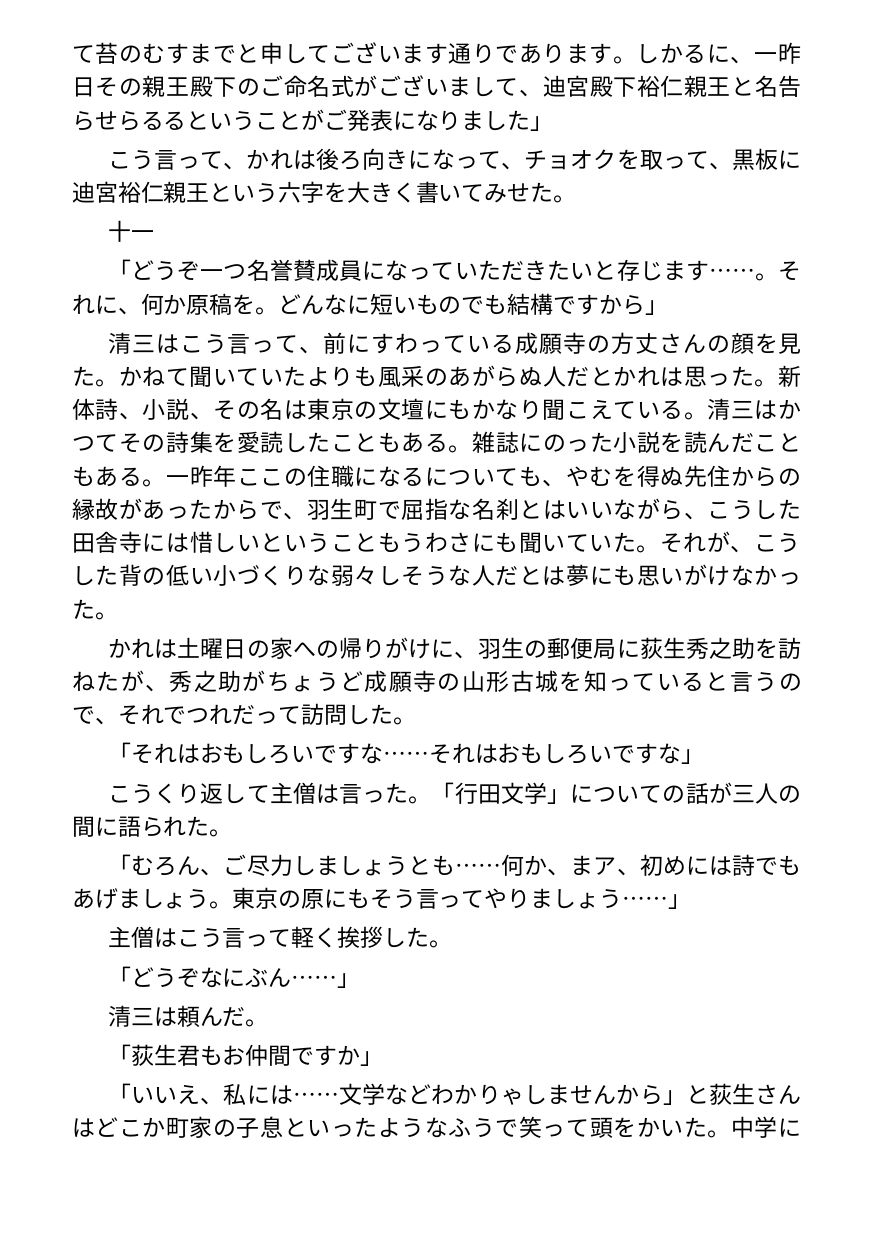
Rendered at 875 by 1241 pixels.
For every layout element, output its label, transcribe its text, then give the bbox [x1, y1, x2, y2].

text 清三は頼んだ。 [72, 998, 802, 1032]
text 主僧はこう言って軽く挨拶した。 [72, 920, 802, 953]
text 「荻生君もお仲間ですか」 [72, 1038, 802, 1071]
text て苔のむすまでと申してございます通りであります。しかるに、一昨日その親王殿下のご命名式がございまして、迪宮殿下裕仁親王と名告らせらるるということがご発表になりました」 [72, 36, 802, 136]
text 「どうぞ一つ名誉賛成員になっていただきたいと存じます……。それに、何か原稿を。どんなに短いものでも結構ですから」 [72, 253, 802, 320]
text 「どうぞなにぶん……」 [72, 959, 802, 993]
text 「それはおもしろいですな……それはおもしろいですな」 [72, 736, 802, 769]
text こう言って、かれは後ろ向きになって、チョオクを取って、黒板に迪宮裕仁親王という六字を大きく書いてみせた。 [72, 142, 802, 208]
text 清三はこう言って、前にすわっている成願寺の方丈さんの顔を見た。かねて聞いていたよりも風采のあがらぬ人だとかれは思った。新体詩、小説、その名は東京の文壇にもかなり聞こえている。清三はかつてその詩集を愛読したこともある。雑誌にのった小説を読んだこともある。一昨年ここの住職になるについても、やむを得ぬ先住からの縁故があったからで、羽生町で屈指な名刹とはいいながら、こうした田舎寺には惜しいということもうわさにも聞いていた。それが、こうした背の低い小づくりな弱々しそうな人だとは夢にも思いがけなかった。 [72, 326, 802, 625]
text 「いいえ、私には……文学などわかりゃしませんから」と荻生さんはどこか町家の子息といったようなふうで笑って頭をかいた。中学に [72, 1077, 802, 1143]
text 「むろん、ご尽力しましょうとも……何か、まア、初めには詩でもあげましょう。東京の原にもそう言ってやりましょう……」 [72, 848, 802, 914]
text 十一 [72, 214, 802, 247]
text こうくり返して主僧は言った。「行田文学」についての話が三人の間に語られた。 [72, 775, 802, 842]
text かれは土曜日の家への帰りがけに、羽生の郵便局に荻生秀之助を訪ねたが、秀之助がちょうど成願寺の山形古城を知っていると言うので、それでつれだって訪問した。 [72, 631, 802, 730]
